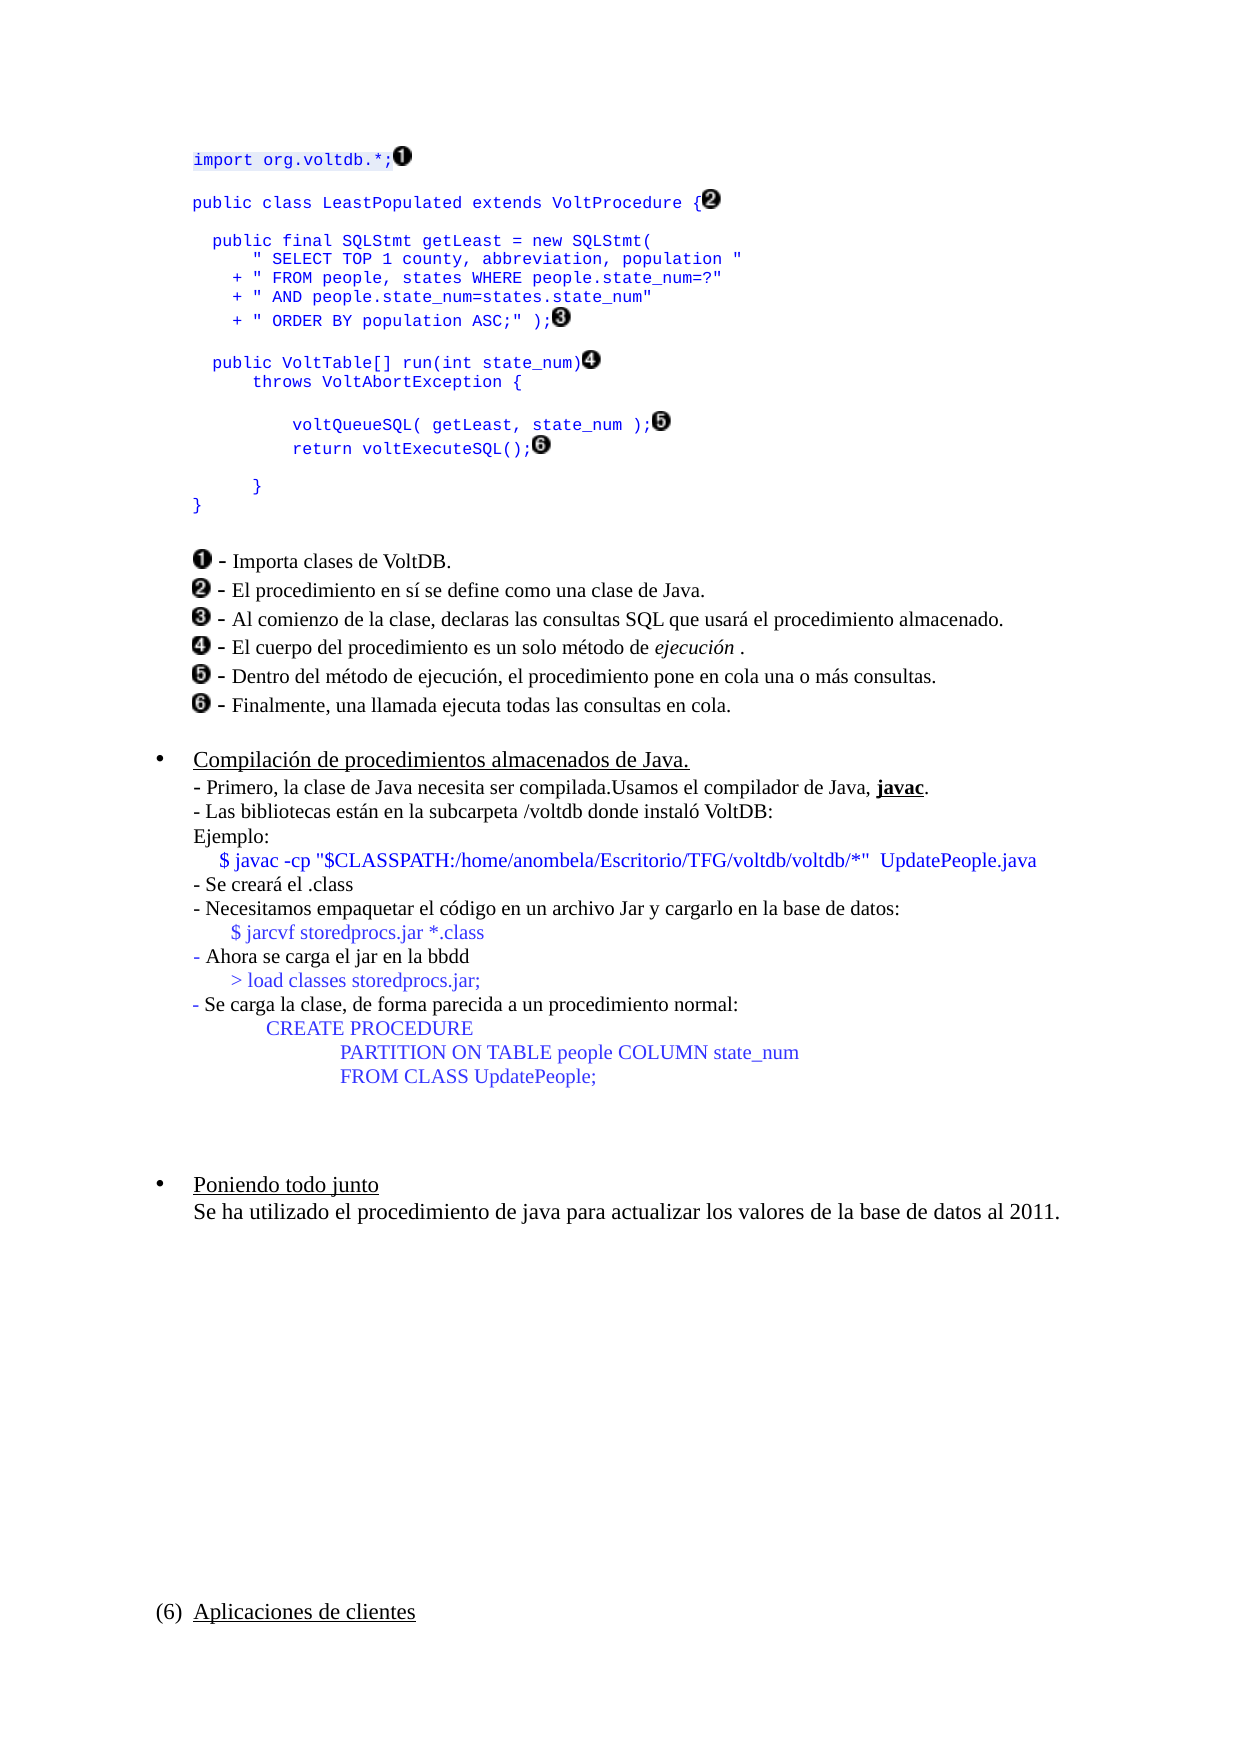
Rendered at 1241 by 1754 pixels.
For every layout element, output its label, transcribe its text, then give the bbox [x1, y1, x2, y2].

text CREATE PROCEDURE [118, 1016, 1122, 1040]
text throws VoltAbortException { [192, 374, 1122, 393]
text - Finalmente, una llamada ejecuta todas las consultas en cola. [118, 689, 1122, 718]
picture [192, 607, 211, 626]
text FROM CLASS UpdatePeople; [118, 1064, 1122, 1088]
list - Importa clases de VoltDB. [156, 545, 1122, 574]
picture [552, 307, 571, 327]
list Se ha utilizado el procedimiento de java para actualizar los valores de la base de datos al 2011. [156, 1198, 1122, 1224]
list - Primero, la clase de Java necesita ser compilada.Usamos el compilador de Java, javac. [156, 773, 1122, 799]
text - Se carga la clase, de forma parecida a un procedimiento normal: [118, 992, 1122, 1016]
text - El cuerpo del procedimiento es un solo método de ejecución . [118, 631, 1122, 660]
text " SELECT TOP 1 county, abbreviation, population " [192, 251, 1122, 270]
picture [192, 693, 211, 713]
picture [582, 350, 601, 369]
text return voltExecuteSQL(); [192, 435, 1122, 459]
picture [532, 435, 551, 454]
picture [652, 411, 671, 431]
list - Necesitamos empaquetar el código en un archivo Jar y cargarlo en la base de datos: [156, 896, 1122, 920]
list Poniendo todo junto [156, 1171, 1122, 1198]
list $ javac -cp "$CLASSPATH:/home/anombela/Escritorio/TFG/voltdb/voltdb/*" UpdatePeople.java [156, 848, 1122, 872]
picture [393, 146, 412, 166]
text voltQueueSQL( getLeast, state_num ); [192, 412, 1122, 435]
text + " AND people.state_num=states.state_num" [192, 289, 1122, 307]
list - Las bibliotecas están en la subcarpeta /voltdb donde instaló VoltDB: [156, 799, 1122, 823]
text + " FROM people, states WHERE people.state_num=?" [192, 270, 1122, 289]
list import org.voltdb.*; [156, 147, 1122, 171]
text public final SQLStmt getLeast = new SQLStmt( [192, 232, 1122, 251]
picture [702, 189, 721, 209]
text - Al comienzo de la clase, declaras las consultas SQL que usará el procedimiento almacenado. [118, 603, 1122, 631]
list - Ahora se carga el jar en la bbdd [156, 944, 1122, 968]
picture [192, 578, 211, 598]
picture [192, 664, 211, 684]
list Compilación de procedimientos almacenados de Java. [156, 746, 1122, 773]
text + " ORDER BY population ASC;" ); [192, 307, 1122, 331]
text } [192, 497, 1122, 516]
text - Dentro del método de ejecución, el procedimiento pone en cola una o más consultas. [118, 660, 1122, 689]
text public class LeastPopulated extends VoltProcedure { [192, 189, 1122, 213]
picture [192, 636, 211, 655]
picture [193, 549, 212, 569]
text - El procedimiento en sí se define como una clase de Java. [118, 574, 1122, 603]
list - Se creará el .class [156, 872, 1122, 896]
list $ jarcvf storedprocs.jar *.class [193, 920, 1122, 944]
list Ejemplo: [156, 823, 1122, 848]
text public VoltTable[] run(int state_num) [192, 350, 1122, 374]
list > load classes storedprocs.jar; [193, 968, 1122, 992]
list Aplicaciones de clientes [156, 1598, 1122, 1624]
text PARTITION ON TABLE people COLUMN state_num [118, 1040, 1122, 1064]
text } [192, 478, 1122, 497]
